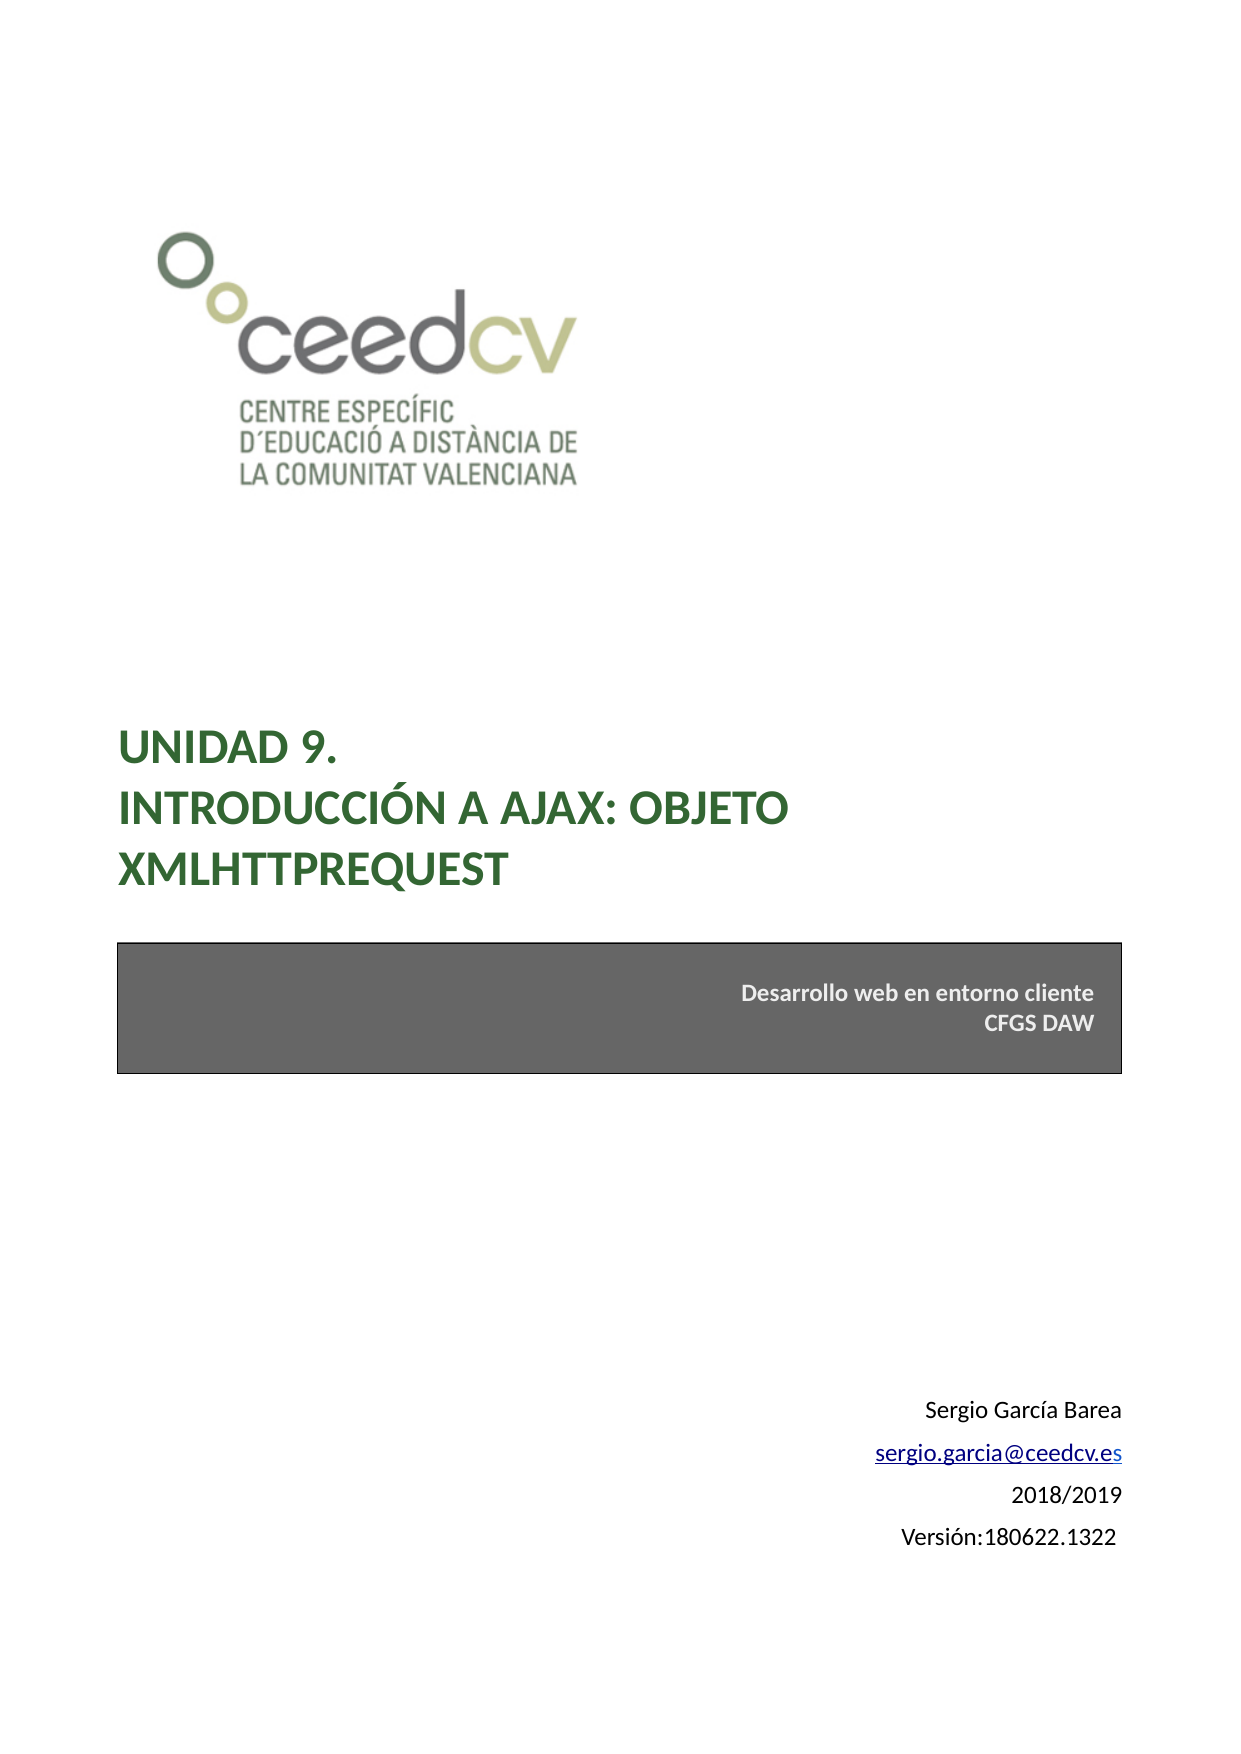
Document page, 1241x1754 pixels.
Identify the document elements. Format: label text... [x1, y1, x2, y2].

text CFGS DAW [121, 1007, 1094, 1038]
picture [118, 204, 681, 514]
text 2018/2019 [118, 1479, 1122, 1510]
text UNIDAD 9. [118, 714, 1122, 776]
text Desarrollo web en entorno cliente [121, 977, 1094, 1007]
text Sergio García Barea [231, 1394, 1122, 1425]
text sergio.garcia@ceedcv.es [231, 1437, 1122, 1467]
text Versión:180622.1318 [118, 1522, 1122, 1552]
text Introducción a AJAX: Objeto XMLHttpRequest [118, 776, 1122, 898]
